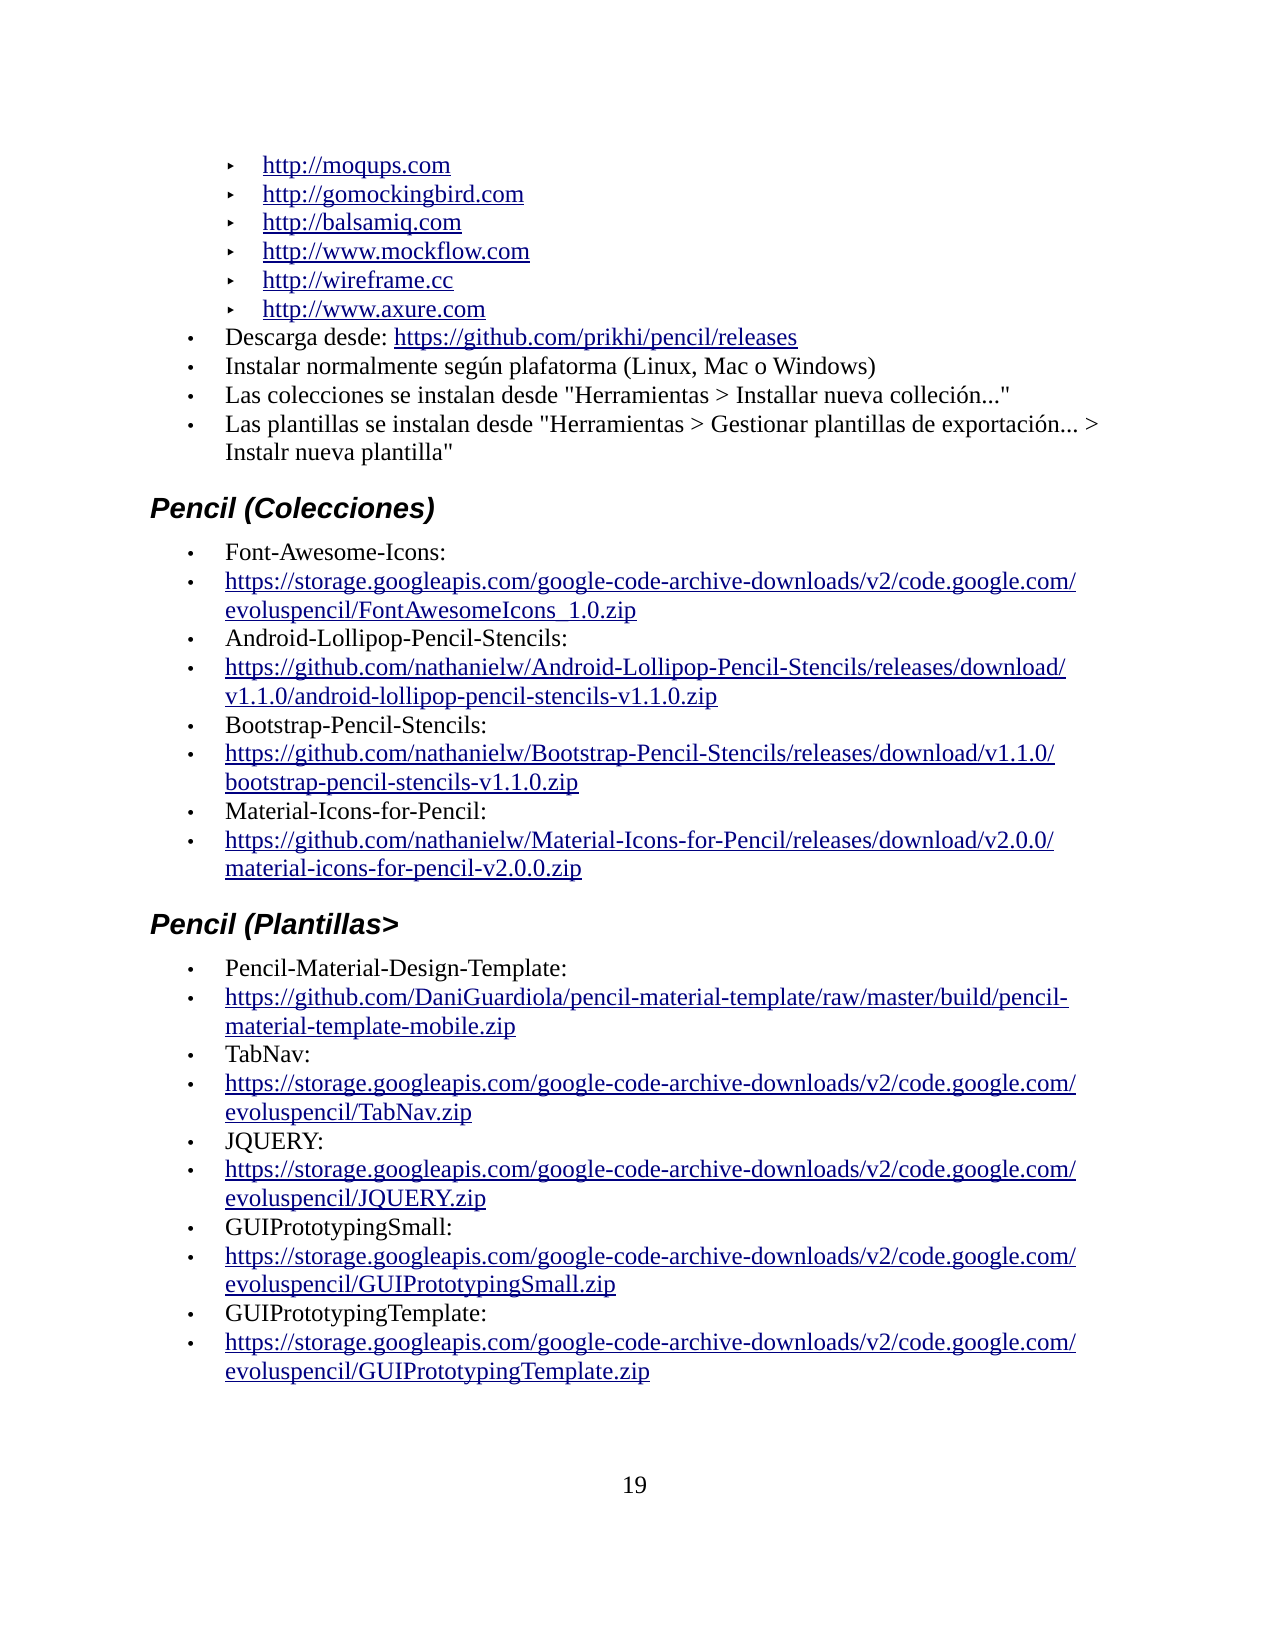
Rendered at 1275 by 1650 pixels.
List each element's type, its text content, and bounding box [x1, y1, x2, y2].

list https://storage.googleapis.com/google-code-archive-downloads/v2/code.google.com/evoluspencil/GUIPrototypingTemplate.zip [187, 1327, 1125, 1384]
list https://github.com/nathanielw/Bootstrap-Pencil-Stencils/releases/download/v1.1.0/bootstrap-pencil-stencils-v1.1.0.zip [187, 738, 1125, 796]
list https://storage.googleapis.com/google-code-archive-downloads/v2/code.google.com/evoluspencil/TabNav.zip [187, 1068, 1125, 1126]
list JQUERY: [187, 1126, 1125, 1154]
list Pencil-Material-Design-Template: [187, 953, 1125, 982]
subtitle Pencil (Plantillas> [150, 907, 1125, 941]
list http://wireframe.cc [225, 265, 1125, 294]
list https://github.com/nathanielw/Android-Lollipop-Pencil-Stencils/releases/download/v1.1.0/android-lollipop-pencil-stencils-v1.1.0.zip [187, 652, 1125, 710]
list TabNav: [187, 1039, 1125, 1068]
list Descarga desde: https://github.com/prikhi/pencil/releases [187, 322, 1125, 351]
list Font-Awesome-Icons: [187, 537, 1125, 566]
list http://balsamiq.com [225, 207, 1125, 236]
list https://storage.googleapis.com/google-code-archive-downloads/v2/code.google.com/evoluspencil/JQUERY.zip [187, 1154, 1125, 1212]
list https://github.com/nathanielw/Material-Icons-for-Pencil/releases/download/v2.0.0/material-icons-for-pencil-v2.0.0.zip [187, 825, 1125, 882]
list Las plantillas se instalan desde "Herramientas > Gestionar plantillas de exportación... > Instalr nueva plantilla" [187, 409, 1125, 466]
list http://www.axure.com [225, 294, 1125, 322]
list http://gomockingbird.com [225, 179, 1125, 207]
list https://github.com/DaniGuardiola/pencil-material-template/raw/master/build/pencil-material-template-mobile.zip [187, 982, 1125, 1039]
list Bootstrap-Pencil-Stencils: [187, 710, 1125, 738]
list Material-Icons-for-Pencil: [187, 796, 1125, 825]
list GUIPrototypingTemplate: [187, 1298, 1125, 1327]
subtitle Pencil (Colecciones) [150, 491, 1125, 525]
list GUIPrototypingSmall: [187, 1212, 1125, 1241]
list Android-Lollipop-Pencil-Stencils: [187, 623, 1125, 652]
list https://storage.googleapis.com/google-code-archive-downloads/v2/code.google.com/evoluspencil/FontAwesomeIcons_1.0.zip [187, 566, 1125, 623]
list https://storage.googleapis.com/google-code-archive-downloads/v2/code.google.com/evoluspencil/GUIPrototypingSmall.zip [187, 1241, 1125, 1298]
list http://www.mockflow.com [225, 236, 1125, 265]
list http://moqups.com [225, 150, 1125, 179]
list Las colecciones se instalan desde "Herramientas > Installar nueva colleción..." [187, 380, 1125, 409]
list Instalar normalmente según plafatorma (Linux, Mac o Windows) [187, 351, 1125, 380]
